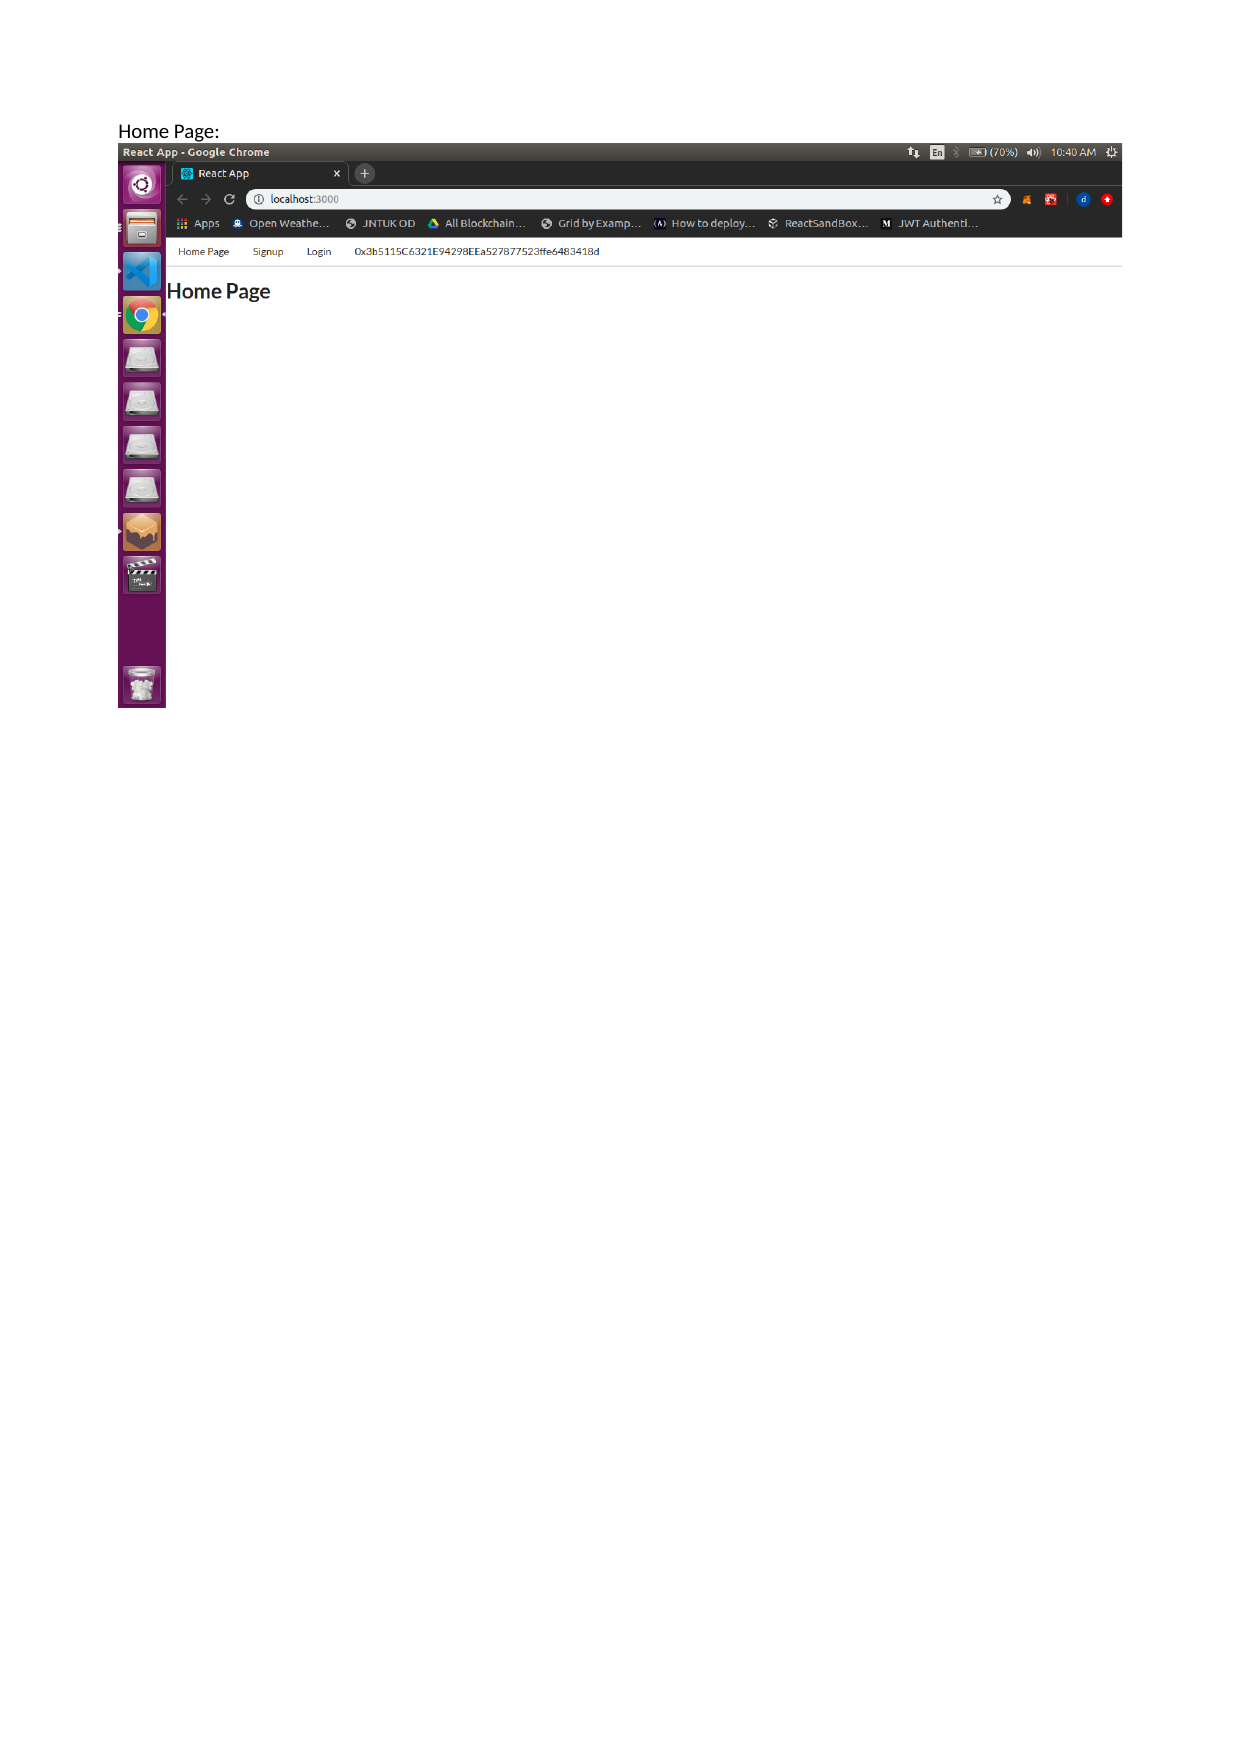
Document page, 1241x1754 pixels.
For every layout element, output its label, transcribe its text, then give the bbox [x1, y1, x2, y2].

text Home Page: [118, 118, 1122, 143]
picture [118, 143, 1123, 708]
